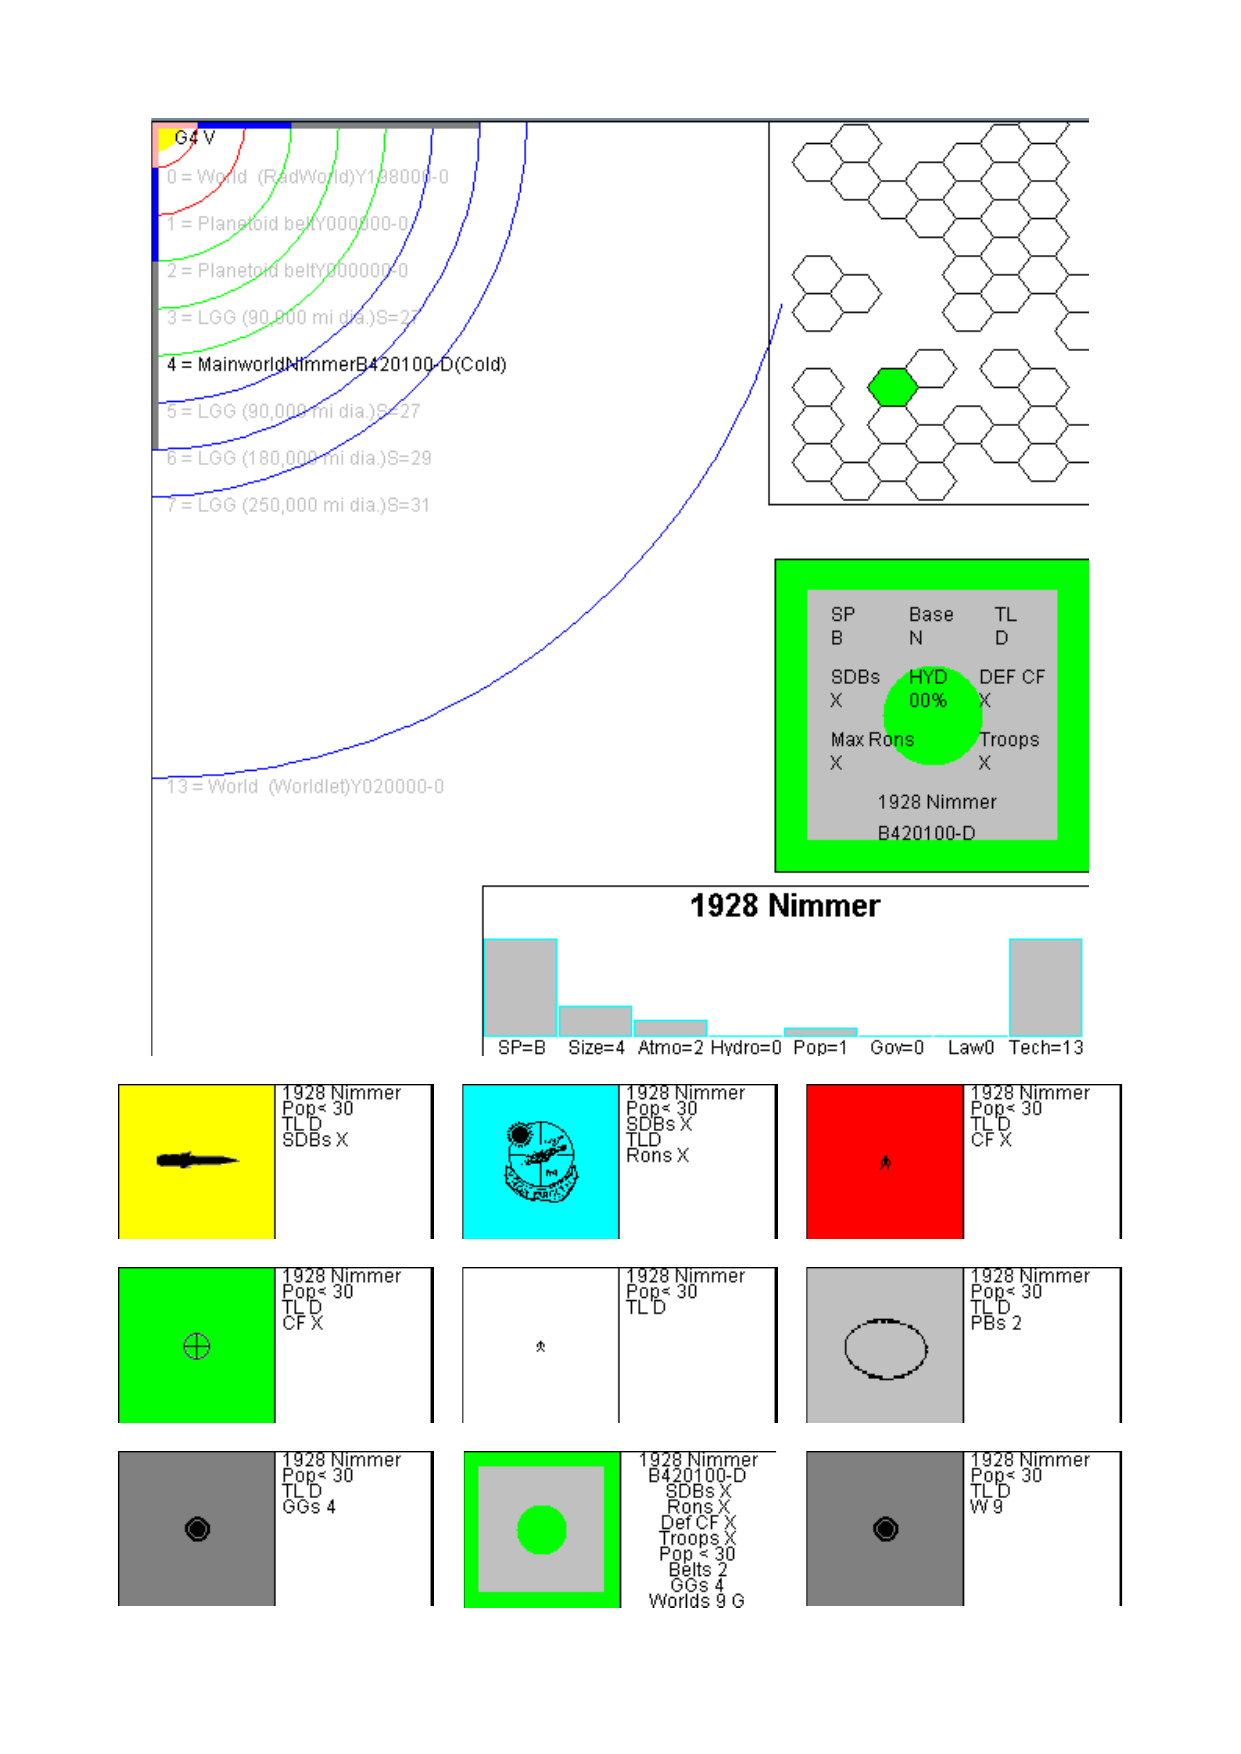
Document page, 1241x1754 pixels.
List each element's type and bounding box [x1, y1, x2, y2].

picture [463, 1451, 777, 1608]
picture [118, 1451, 434, 1606]
picture [118, 1267, 434, 1423]
picture [806, 1451, 1123, 1606]
picture [462, 1267, 778, 1423]
picture [462, 1084, 778, 1239]
picture [151, 118, 1089, 1056]
picture [806, 1084, 1123, 1239]
picture [806, 1267, 1123, 1423]
picture [118, 1084, 434, 1239]
